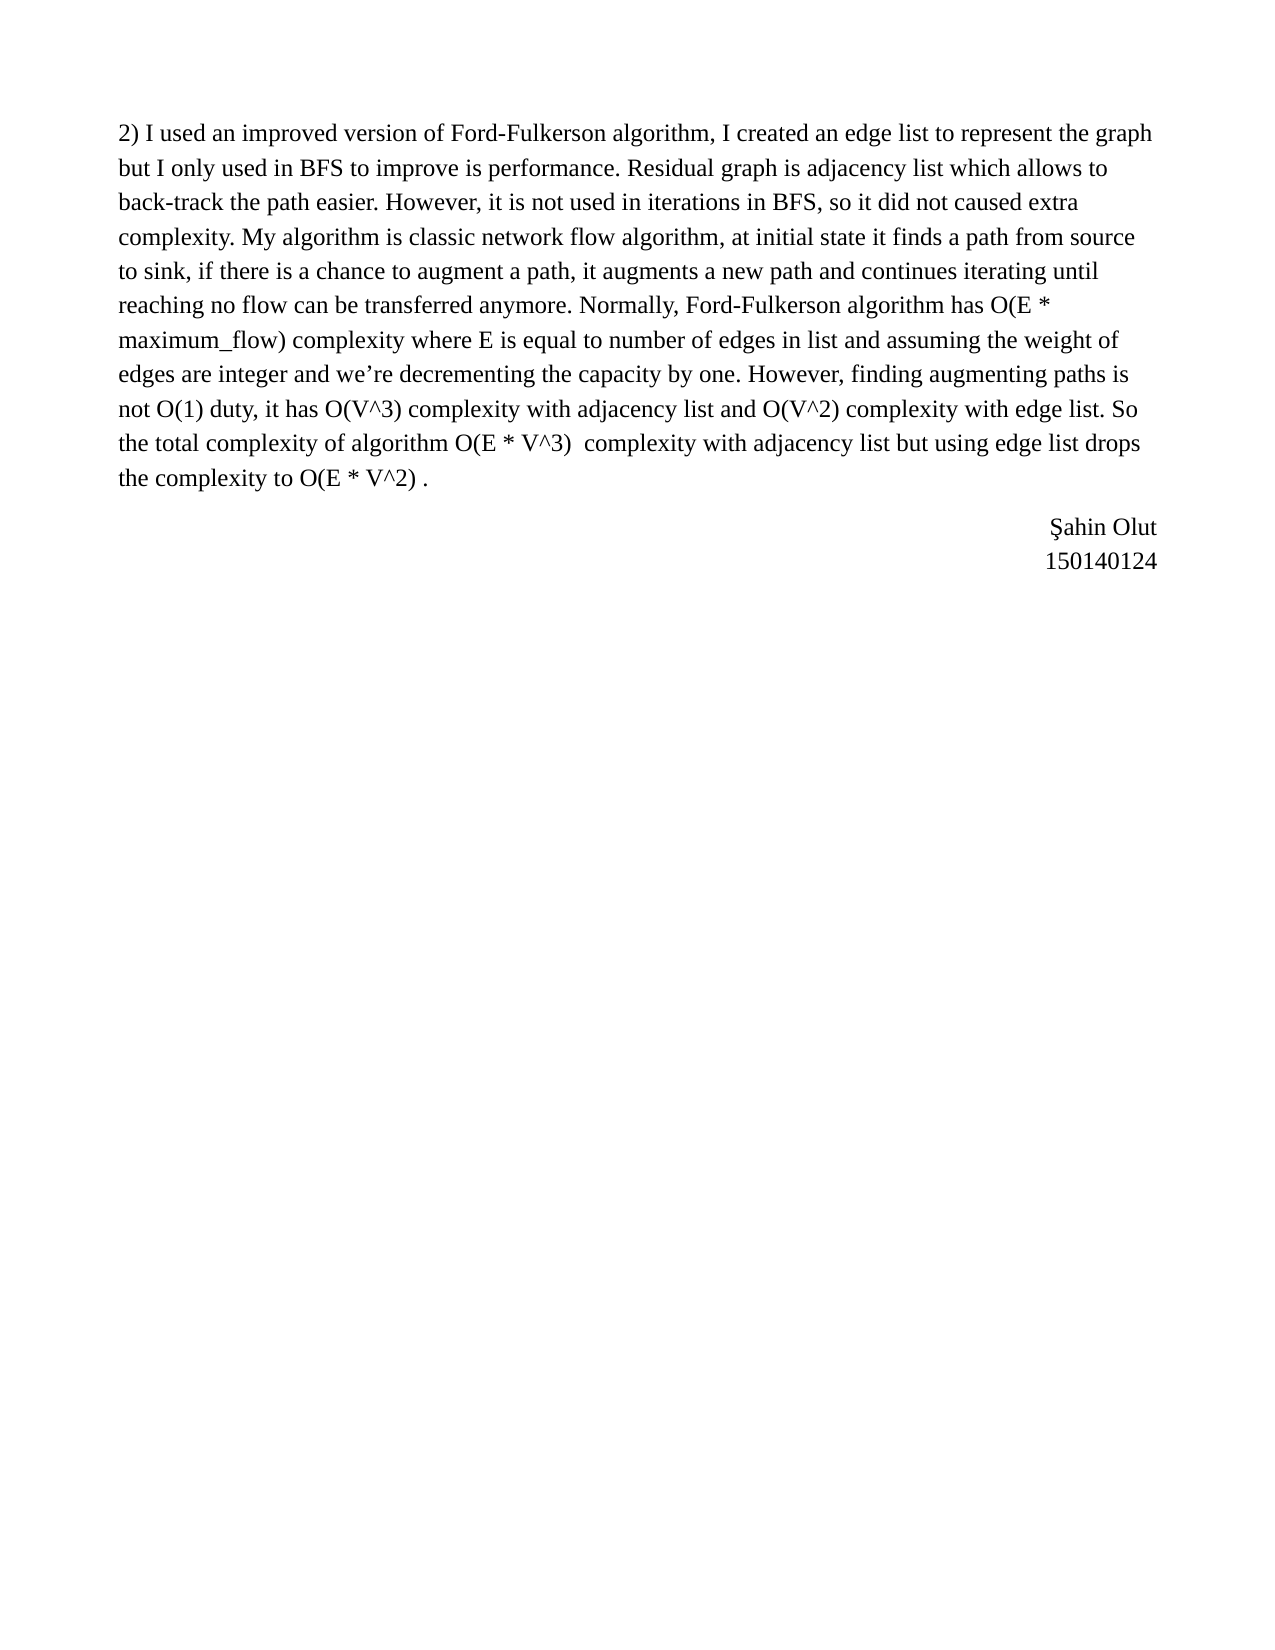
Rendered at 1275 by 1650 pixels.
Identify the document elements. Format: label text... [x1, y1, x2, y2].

text Şahin Olut 150140124 [118, 512, 1157, 575]
text 2) I used an improved version of Ford-Fulkerson algorithm, I created an edge list to represent the graph but I only used in BFS to improve is performance. Residual graph is adjacency list which allows to back-track the path easier. However, it is not used in iterations in BFS, so it did not caused extra complexity. My algorithm is classic network flow algorithm, at initial state it finds a path from source to sink, if there is a chance to augment a path, it augments a new path and continues iterating until reaching no flow can be transferred anymore. Normally, Ford-Fulkerson algorithm has O(E * maximum_flow) complexity where E is equal to number of edges in list and assuming the weight of edges are integer and we’re decrementing the capacity by one. However, finding augmenting paths is not O(1) duty, it has O(V^3) complexity with adjacency list and O(V^2) complexity with edge list. So the total complexity of algorithm O(E * V^3) complexity with adjacency list but using edge list drops the complexity to O(E * V^2) . [118, 118, 1157, 492]
